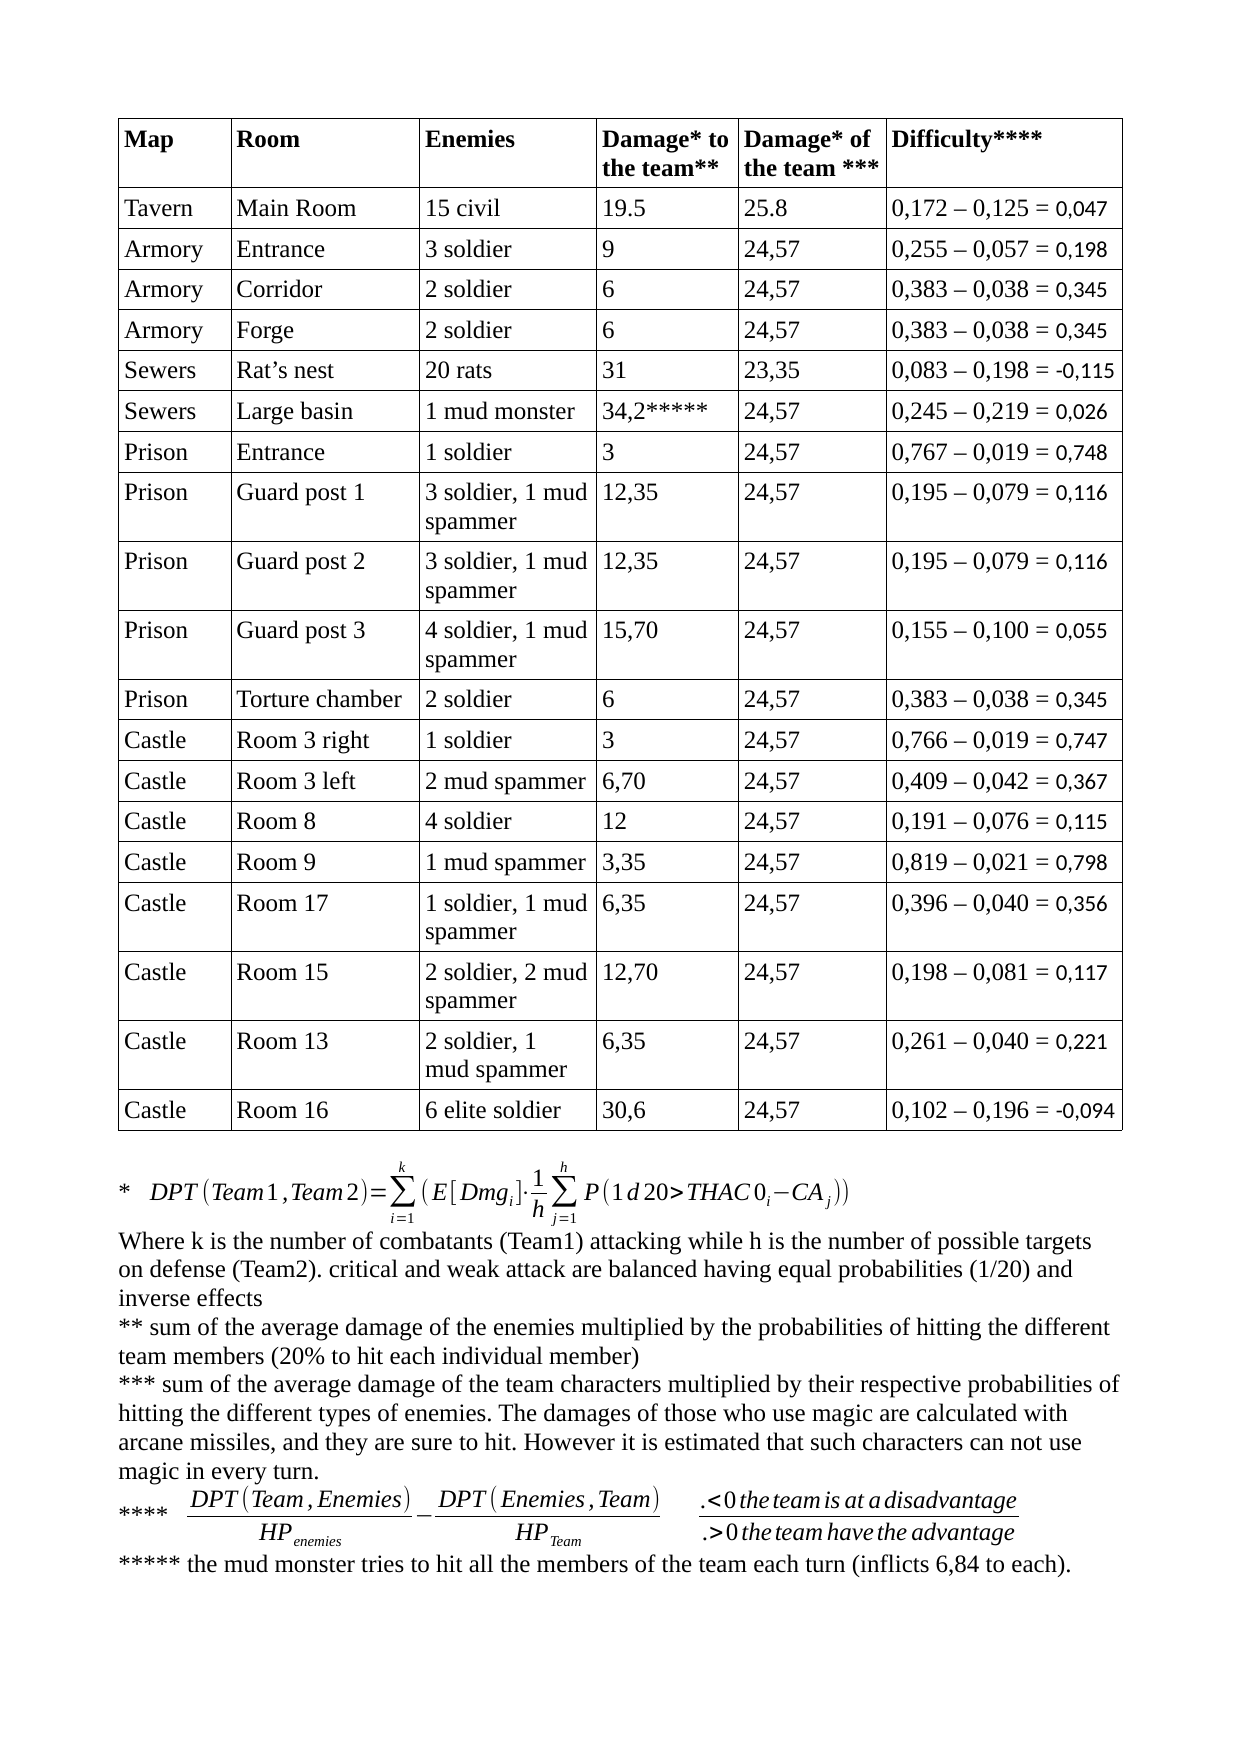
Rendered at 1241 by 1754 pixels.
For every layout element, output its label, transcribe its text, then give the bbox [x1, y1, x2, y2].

table_cell Armory [119, 229, 231, 268]
table_cell 0,255 – 0,057 = 0,198 [887, 229, 1122, 268]
text ***** the mud monster tries to hit all the members of the team each turn (inflicts 6,84 to each). [118, 1549, 1122, 1578]
table_cell 0,767 – 0,019 = 0,748 [887, 432, 1122, 472]
table_cell 6 [597, 310, 738, 350]
table_cell 3,35 [597, 842, 738, 882]
table_cell 0,195 – 0,079 = 0,116 [887, 473, 1122, 541]
table_cell 3 [597, 720, 738, 760]
table_cell Guard post 3 [232, 611, 419, 679]
table_cell 24,57 [739, 310, 886, 350]
table_header Room [232, 119, 419, 187]
table_cell Forge [232, 310, 419, 350]
table_cell 0,083 – 0,198 = -0,115 [887, 351, 1122, 390]
table_cell 24,57 [739, 680, 886, 719]
table_cell Rat’s nest [232, 351, 419, 390]
table_cell 0,383 – 0,038 = 0,345 [887, 680, 1122, 719]
table_cell 24,57 [739, 229, 886, 268]
text Where k is the number of combatants (Team1) attacking while h is the number of possible targets on defense (Team2). critical and weak attack are balanced having equal probabilities (1/20) and inverse effects [118, 1226, 1122, 1312]
table_cell 6 [597, 680, 738, 719]
table_cell 1 soldier [420, 432, 596, 472]
table_header Damage* of the team *** [739, 119, 886, 187]
table_cell 25.8 [739, 188, 886, 228]
table_cell 4 soldier, 1 mud spammer [420, 611, 596, 679]
table_cell Castle [119, 802, 231, 841]
table_cell Prison [119, 432, 231, 472]
table_cell 24,57 [739, 842, 886, 882]
table_cell 3 soldier, 1 mud spammer [420, 542, 596, 610]
table_cell 15 civil [420, 188, 596, 228]
table_cell Armory [119, 310, 231, 350]
table_cell 2 soldier [420, 310, 596, 350]
table_cell Room 13 [232, 1021, 419, 1089]
table_cell Corridor [232, 270, 419, 309]
text * [118, 1158, 1122, 1226]
table_cell 0,155 – 0,100 = 0,055 [887, 611, 1122, 679]
table_cell 12,35 [597, 473, 738, 541]
table_cell Torture chamber [232, 680, 419, 719]
table_cell 6,35 [597, 1021, 738, 1089]
table_cell Large basin [232, 391, 419, 431]
table_cell 31 [597, 351, 738, 390]
table_cell 2 soldier [420, 680, 596, 719]
table_cell Prison [119, 680, 231, 719]
table_cell 24,57 [739, 270, 886, 309]
table_cell 24,57 [739, 883, 886, 951]
table_cell Armory [119, 270, 231, 309]
table_cell 2 soldier [420, 270, 596, 309]
table_cell 24,57 [739, 761, 886, 801]
text *** sum of the average damage of the team characters multiplied by their respective probabilities of hitting the different types of enemies. The damages of those who use magic are calculated with arcane missiles, and they are sure to hit. However it is estimated that such characters can not use magic in every turn. [118, 1369, 1122, 1484]
table_cell 24,57 [739, 1021, 886, 1089]
table_cell 24,57 [739, 802, 886, 841]
table_cell 0,172 – 0,125 = 0,047 [887, 188, 1122, 228]
table_cell 24,57 [739, 432, 886, 472]
table_cell 24,57 [739, 952, 886, 1020]
table_cell Entrance [232, 229, 419, 268]
table_cell 3 [597, 432, 738, 472]
table_cell Room 8 [232, 802, 419, 841]
table_cell 24,57 [739, 473, 886, 541]
table_cell 3 soldier, 1 mud spammer [420, 473, 596, 541]
table_cell Prison [119, 473, 231, 541]
table_cell 24,57 [739, 542, 886, 610]
table_cell 0,198 – 0,081 = 0,117 [887, 952, 1122, 1020]
table_cell 0,383 – 0,038 = 0,345 [887, 310, 1122, 350]
table_cell 19.5 [597, 188, 738, 228]
table_cell Castle [119, 1021, 231, 1089]
table_cell 12 [597, 802, 738, 841]
table_cell 2 mud spammer [420, 761, 596, 801]
table_cell Room 15 [232, 952, 419, 1020]
text **** [118, 1484, 1122, 1549]
table_cell Castle [119, 720, 231, 760]
table_cell Room 3 left [232, 761, 419, 801]
table_cell Room 3 right [232, 720, 419, 760]
table_cell 24,57 [739, 611, 886, 679]
table_header Difficulty**** [887, 119, 1122, 187]
table_cell 1 mud spammer [420, 842, 596, 882]
table_cell Room 17 [232, 883, 419, 951]
table_cell 2 soldier, 2 mud spammer [420, 952, 596, 1020]
table_cell 24,57 [739, 1090, 886, 1130]
table_cell Castle [119, 952, 231, 1020]
table_cell 6 [597, 270, 738, 309]
text ** sum of the average damage of the enemies multiplied by the probabilities of hitting the different team members (20% to hit each individual member) [118, 1312, 1122, 1369]
table_cell Castle [119, 1090, 231, 1130]
table_cell 24,57 [739, 720, 886, 760]
table_cell 0,396 – 0,040 = 0,356 [887, 883, 1122, 951]
table_cell 30,6 [597, 1090, 738, 1130]
table_cell 0,409 – 0,042 = 0,367 [887, 761, 1122, 801]
table_cell 0,191 – 0,076 = 0,115 [887, 802, 1122, 841]
table_cell Sewers [119, 391, 231, 431]
table_cell 9 [597, 229, 738, 268]
table_cell 0,766 – 0,019 = 0,747 [887, 720, 1122, 760]
table_header Map [119, 119, 231, 187]
table_cell Tavern [119, 188, 231, 228]
table_cell 15,70 [597, 611, 738, 679]
table_cell 6,70 [597, 761, 738, 801]
table_cell 1 mud monster [420, 391, 596, 431]
table_cell Guard post 1 [232, 473, 419, 541]
table_cell 6,35 [597, 883, 738, 951]
table_cell Castle [119, 883, 231, 951]
table_cell 4 soldier [420, 802, 596, 841]
table_cell 6 elite soldier [420, 1090, 596, 1130]
table_cell 0,819 – 0,021 = 0,798 [887, 842, 1122, 882]
table_cell Castle [119, 842, 231, 882]
table_cell Main Room [232, 188, 419, 228]
table_cell 12,35 [597, 542, 738, 610]
table_cell 1 soldier [420, 720, 596, 760]
table_cell Room 9 [232, 842, 419, 882]
table_cell 0,245 – 0,219 = 0,026 [887, 391, 1122, 431]
table_cell Prison [119, 611, 231, 679]
table_cell 1 soldier, 1 mud spammer [420, 883, 596, 951]
table_cell Sewers [119, 351, 231, 390]
table_cell 34,2***** [597, 391, 738, 431]
table_cell 2 soldier, 1 mud spammer [420, 1021, 596, 1089]
table_cell 0,261 – 0,040 = 0,221 [887, 1021, 1122, 1089]
table_header Damage* to the team** [597, 119, 738, 187]
table_header Enemies [420, 119, 596, 187]
table_cell Entrance [232, 432, 419, 472]
table_cell 12,70 [597, 952, 738, 1020]
table_cell 20 rats [420, 351, 596, 390]
table_cell Guard post 2 [232, 542, 419, 610]
table_cell 23,35 [739, 351, 886, 390]
table_cell 0,102 – 0,196 = -0,094 [887, 1090, 1122, 1130]
table_cell 3 soldier [420, 229, 596, 268]
table_cell 24,57 [739, 391, 886, 431]
table_cell Castle [119, 761, 231, 801]
table_cell 0,383 – 0,038 = 0,345 [887, 270, 1122, 309]
table_cell Prison [119, 542, 231, 610]
table_cell 0,195 – 0,079 = 0,116 [887, 542, 1122, 610]
table_cell Room 16 [232, 1090, 419, 1130]
